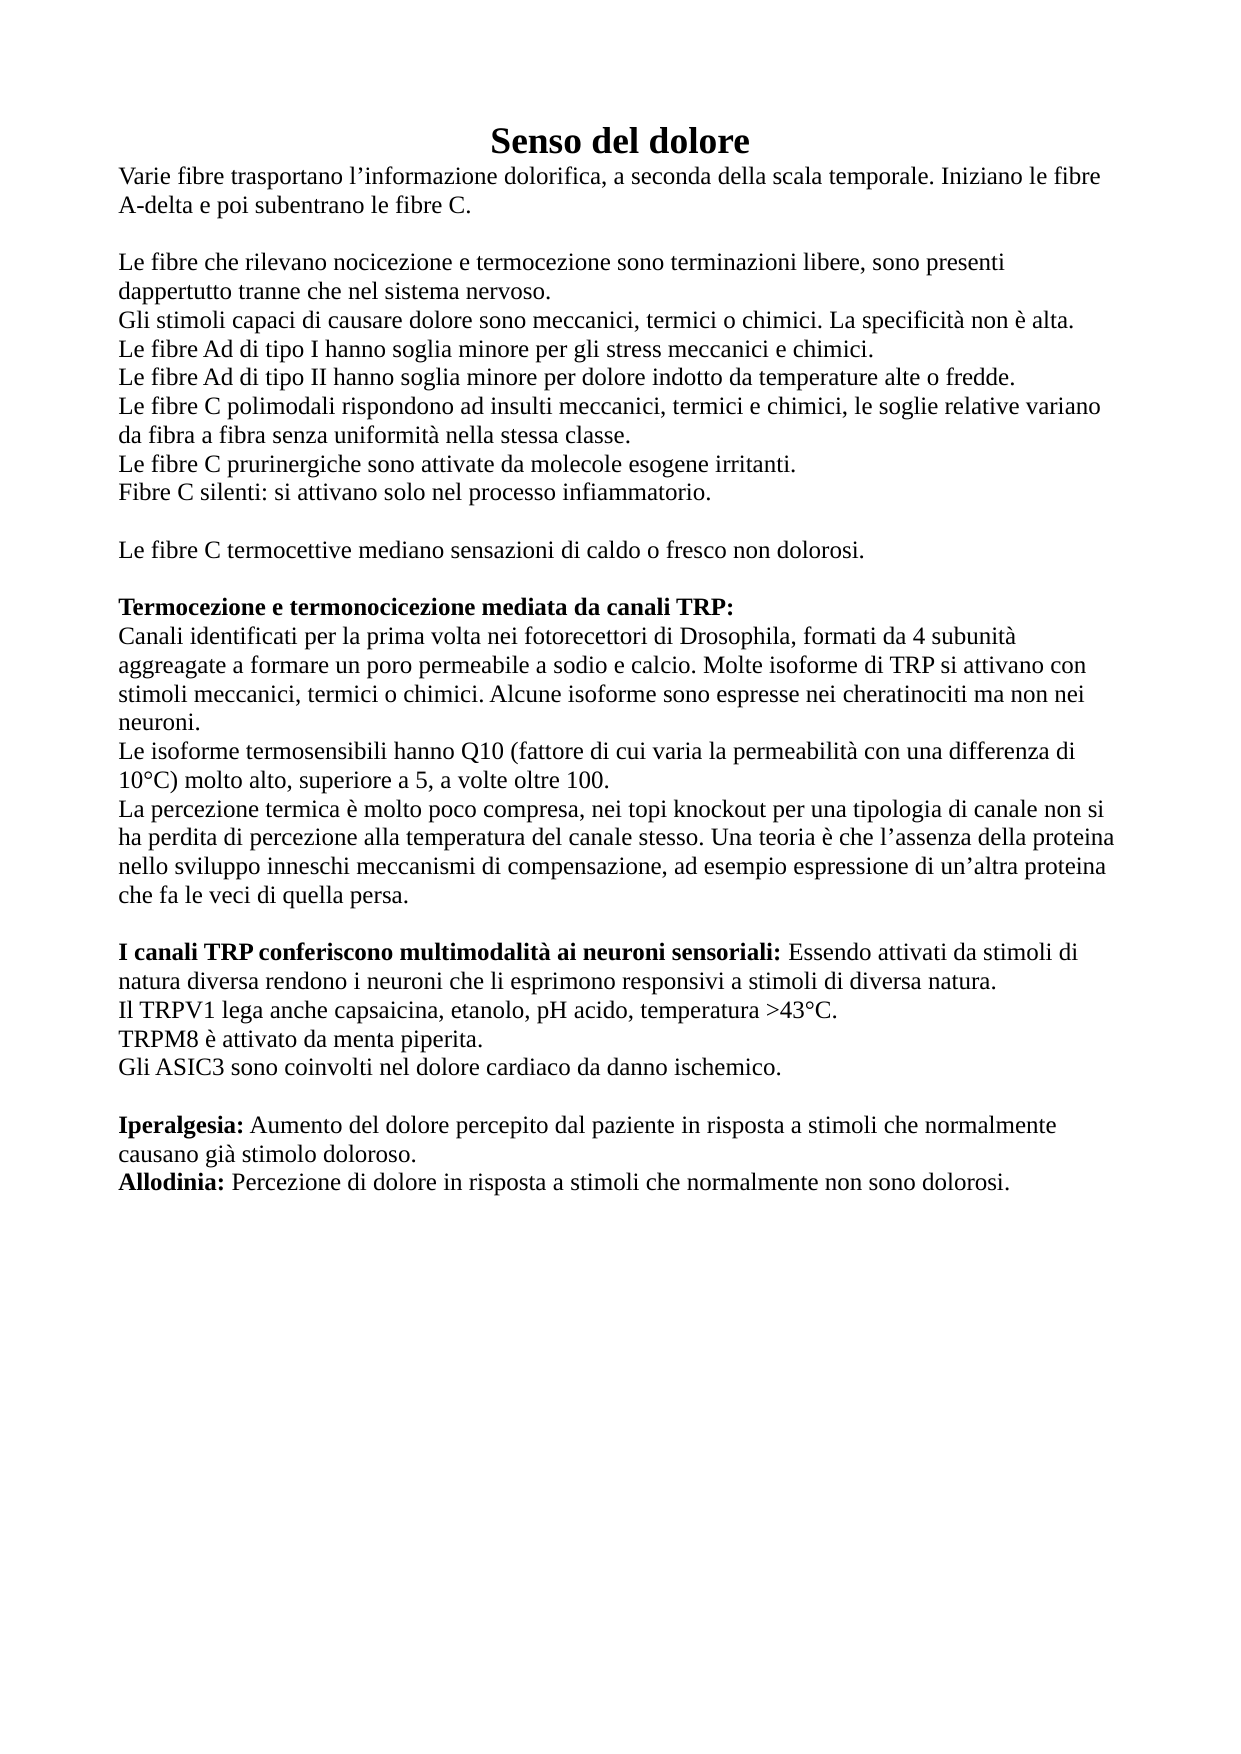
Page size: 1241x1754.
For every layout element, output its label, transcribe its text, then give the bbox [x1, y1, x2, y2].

text Le fibre Ad di tipo I hanno soglia minore per gli stress meccanici e chimici. [118, 334, 1122, 362]
text Gli ASIC3 sono coinvolti nel dolore cardiaco da danno ischemico. [118, 1052, 1122, 1081]
text Le fibre C prurinergiche sono attivate da molecole esogene irritanti. [118, 449, 1122, 477]
text Le isoforme termosensibili hanno Q10 (fattore di cui varia la permeabilità con una differenza di 10°C) molto alto, superiore a 5, a volte oltre 100. [118, 736, 1122, 794]
text La percezione termica è molto poco compresa, nei topi knockout per una tipologia di canale non si ha perdita di percezione alla temperatura del canale stesso. Una teoria è che l’assenza della proteina nello sviluppo inneschi meccanismi di compensazione, ad esempio espressione di un’altra proteina che fa le veci di quella persa. [118, 794, 1122, 909]
text I canali TRP conferiscono multimodalità ai neuroni sensoriali: Essendo attivati da stimoli di natura diversa rendono i neuroni che li esprimono responsivi a stimoli di diversa natura. [118, 937, 1122, 995]
text Il TRPV1 lega anche capsaicina, etanolo, pH acido, temperatura >43°C. [118, 995, 1122, 1024]
text Canali identificati per la prima volta nei fotorecettori di Drosophila, formati da 4 subunità aggreagate a formare un poro permeabile a sodio e calcio. Molte isoforme di TRP si attivano con stimoli meccanici, termici o chimici. Alcune isoforme sono espresse nei cheratinociti ma non nei neuroni. [118, 621, 1122, 736]
text Termocezione e termonocicezione mediata da canali TRP: [118, 592, 1122, 621]
text Le fibre che rilevano nocicezione e termocezione sono terminazioni libere, sono presenti dappertutto tranne che nel sistema nervoso. [118, 247, 1122, 305]
text Varie fibre trasportano l’informazione dolorifica, a seconda della scala temporale. Iniziano le fibre A-delta e poi subentrano le fibre C. [118, 161, 1122, 219]
text Senso del dolore [118, 118, 1122, 161]
text Le fibre C termocettive mediano sensazioni di caldo o fresco non dolorosi. [118, 535, 1122, 564]
text Gli stimoli capaci di causare dolore sono meccanici, termici o chimici. La specificità non è alta. [118, 305, 1122, 334]
text Fibre C silenti: si attivano solo nel processo infiammatorio. [118, 477, 1122, 506]
text TRPM8 è attivato da menta piperita. [118, 1024, 1122, 1052]
text Le fibre C polimodali rispondono ad insulti meccanici, termici e chimici, le soglie relative variano da fibra a fibra senza uniformità nella stessa classe. [118, 391, 1122, 449]
text Le fibre Ad di tipo II hanno soglia minore per dolore indotto da temperature alte o fredde. [118, 362, 1122, 391]
text Allodinia: Percezione di dolore in risposta a stimoli che normalmente non sono dolorosi. [118, 1167, 1122, 1196]
text Iperalgesia: Aumento del dolore percepito dal paziente in risposta a stimoli che normalmente causano già stimolo doloroso. [118, 1110, 1122, 1167]
